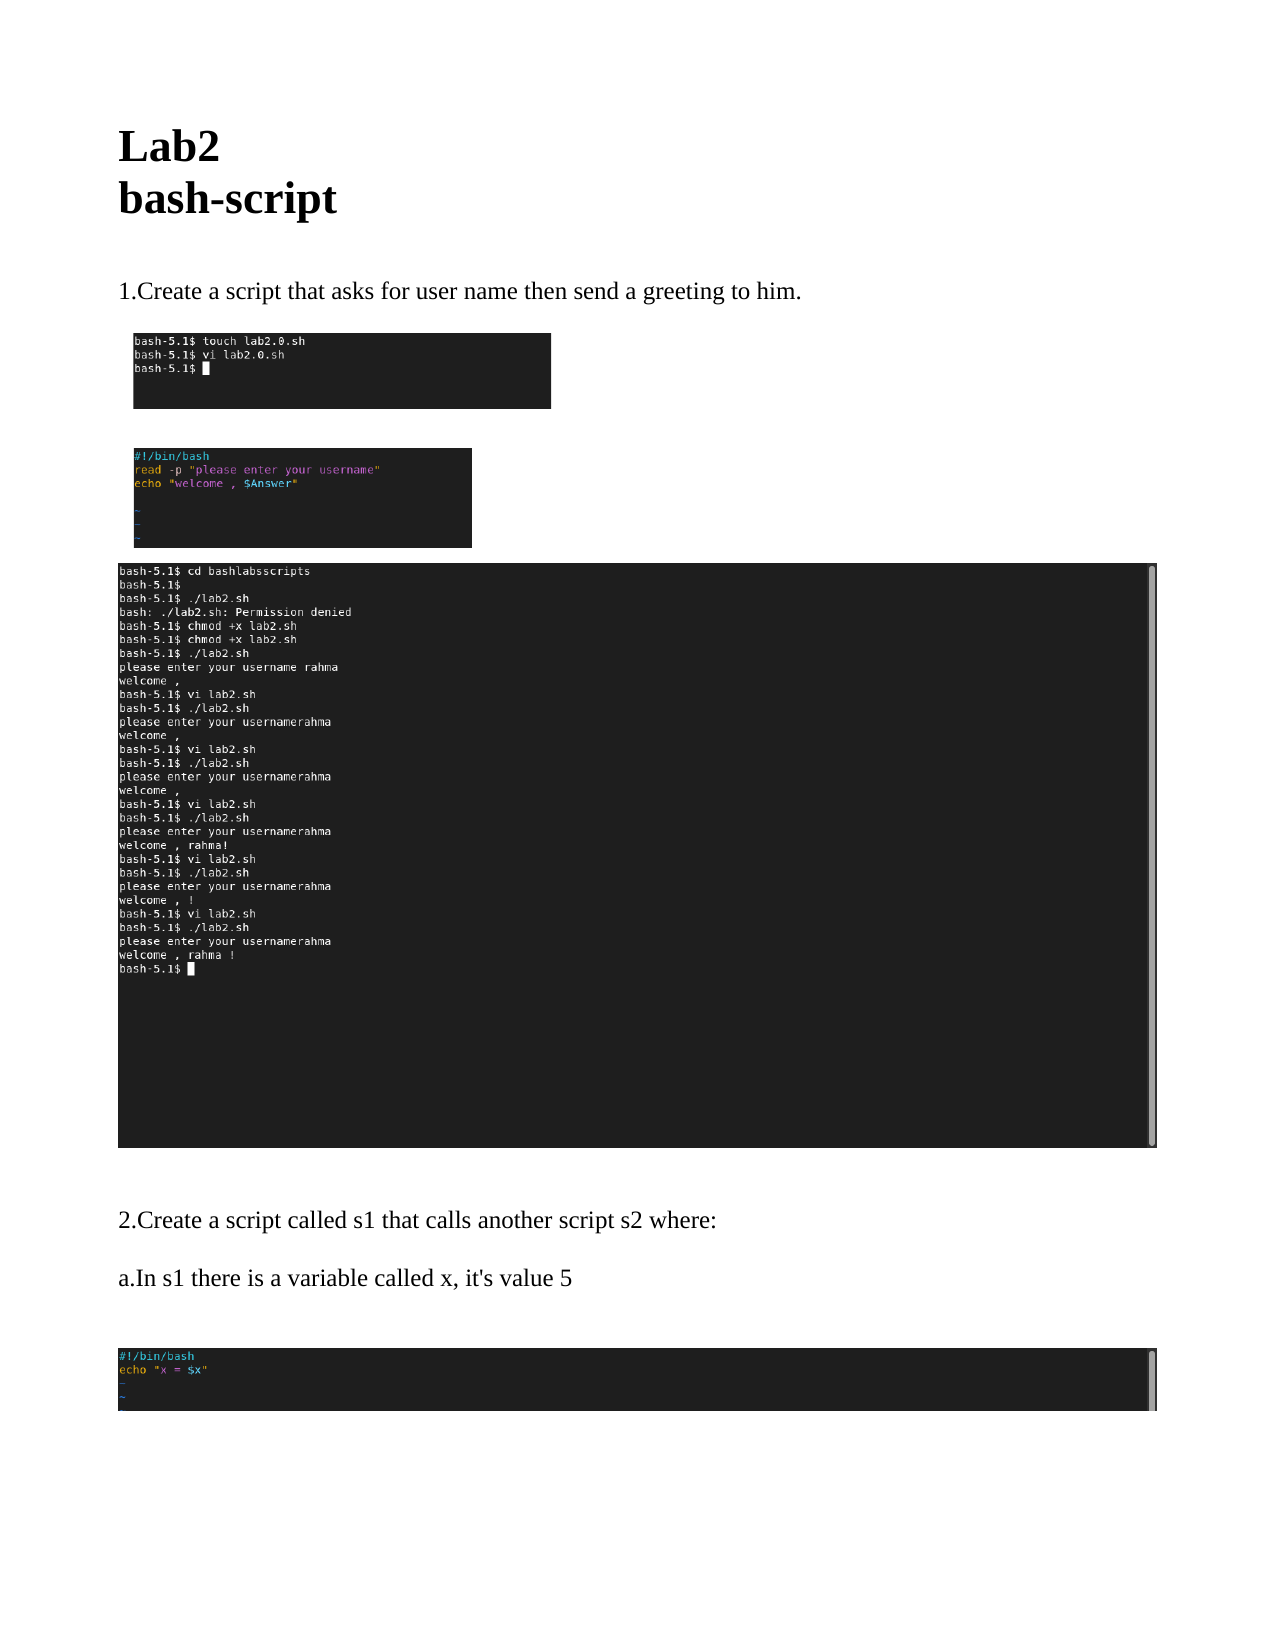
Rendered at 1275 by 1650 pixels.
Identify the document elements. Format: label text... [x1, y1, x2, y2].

text Lab2 [118, 118, 1157, 171]
text bash-script [118, 171, 1157, 223]
text 1.Create a script that asks for user name then send a greeting to him. [118, 276, 1157, 305]
picture [118, 563, 1157, 1148]
text 2.Create a script called s1 that calls another script s2 where: [118, 1205, 1157, 1234]
text a.In s1 there is a variable called x, it's value 5 [118, 1263, 1157, 1291]
